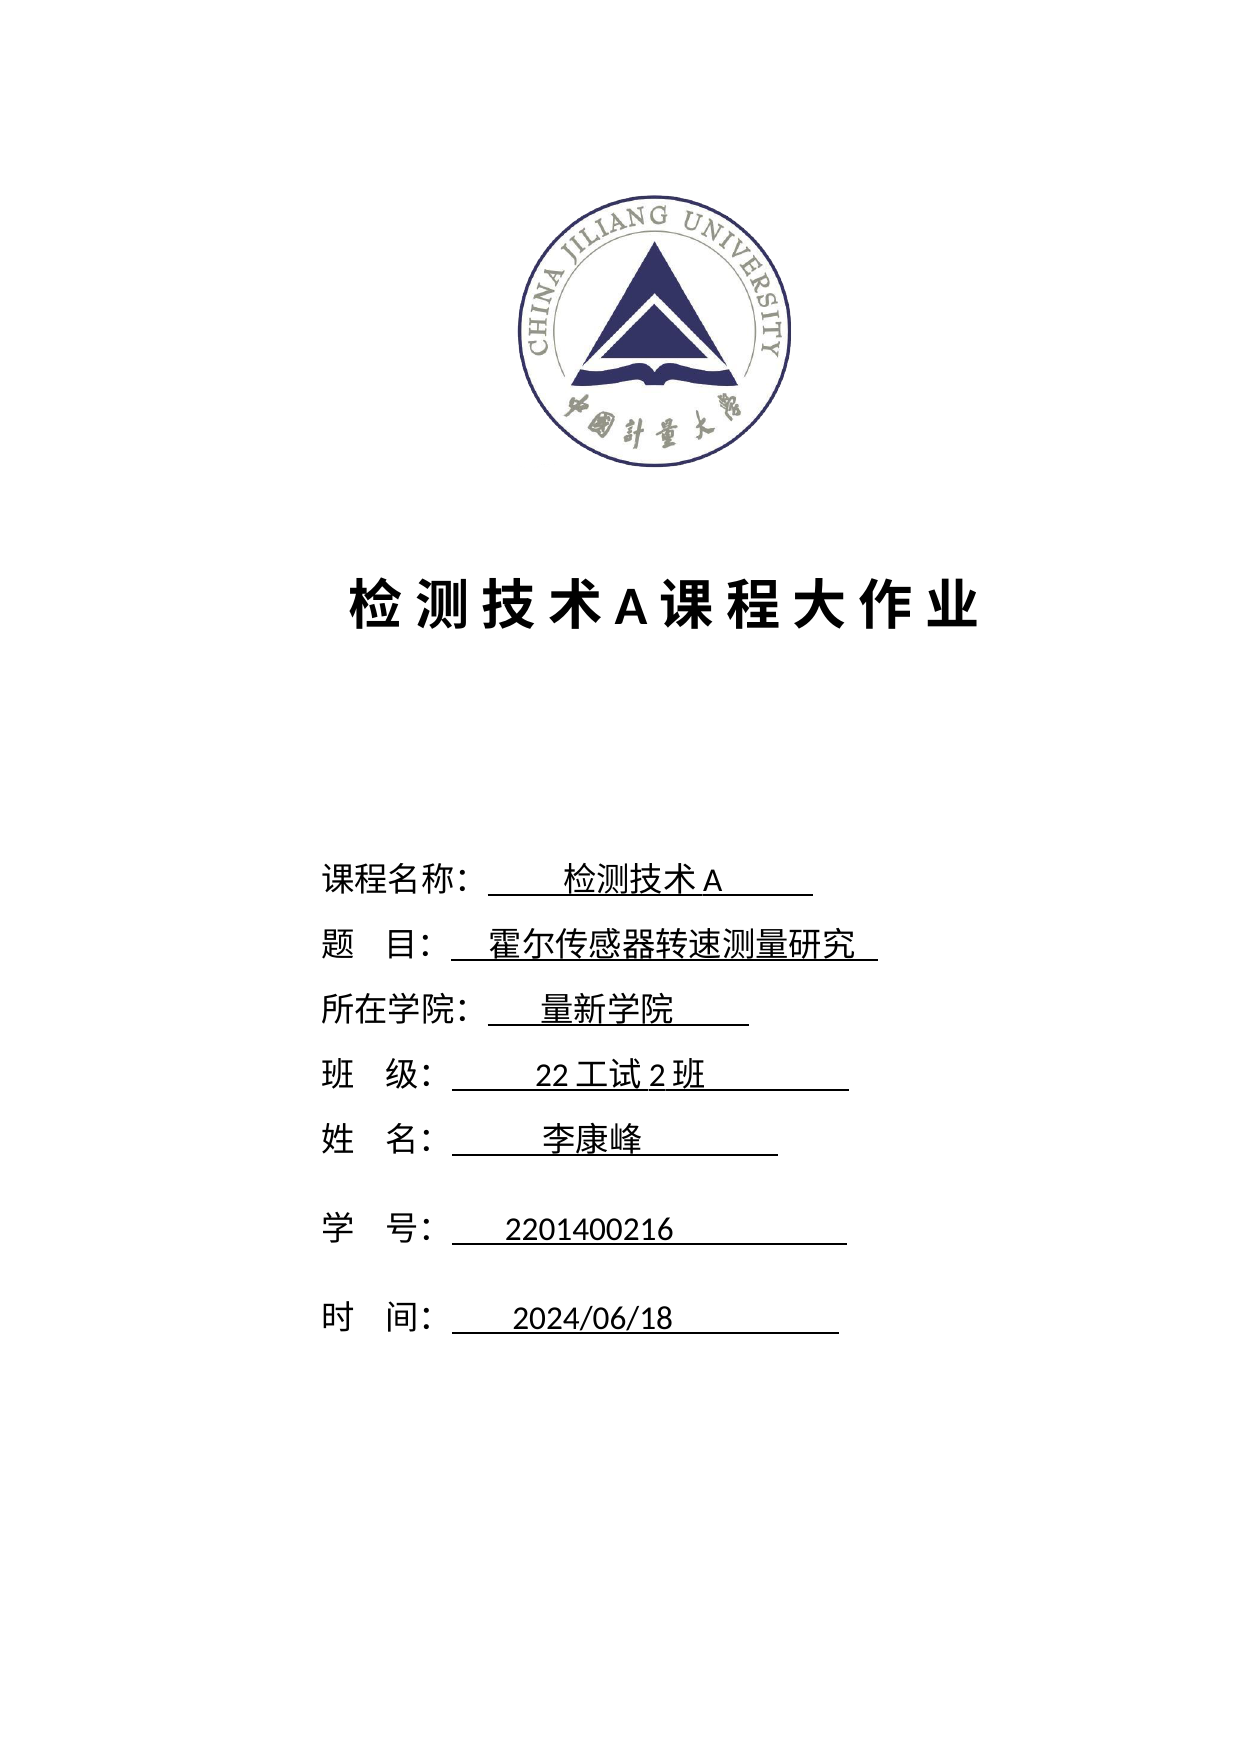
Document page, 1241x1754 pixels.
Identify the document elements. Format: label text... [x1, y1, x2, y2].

text 检 测 技 术 A 课 程 大 作 业 [231, 552, 1053, 649]
text 课程名称： 检测技术A [187, 844, 1053, 909]
text 题 目： 霍尔传感器转速测量研究 [187, 909, 1053, 974]
text 时 间： 2024/06/18 [187, 1283, 1053, 1348]
text 学 号： 2201400216 [187, 1193, 1053, 1258]
text 班 级： 22工试2班 [187, 1039, 1053, 1104]
text 所在学院： 量新学院 [187, 974, 1053, 1039]
picture [517, 194, 792, 468]
text 姓 名： 李康峰 [187, 1104, 1053, 1169]
